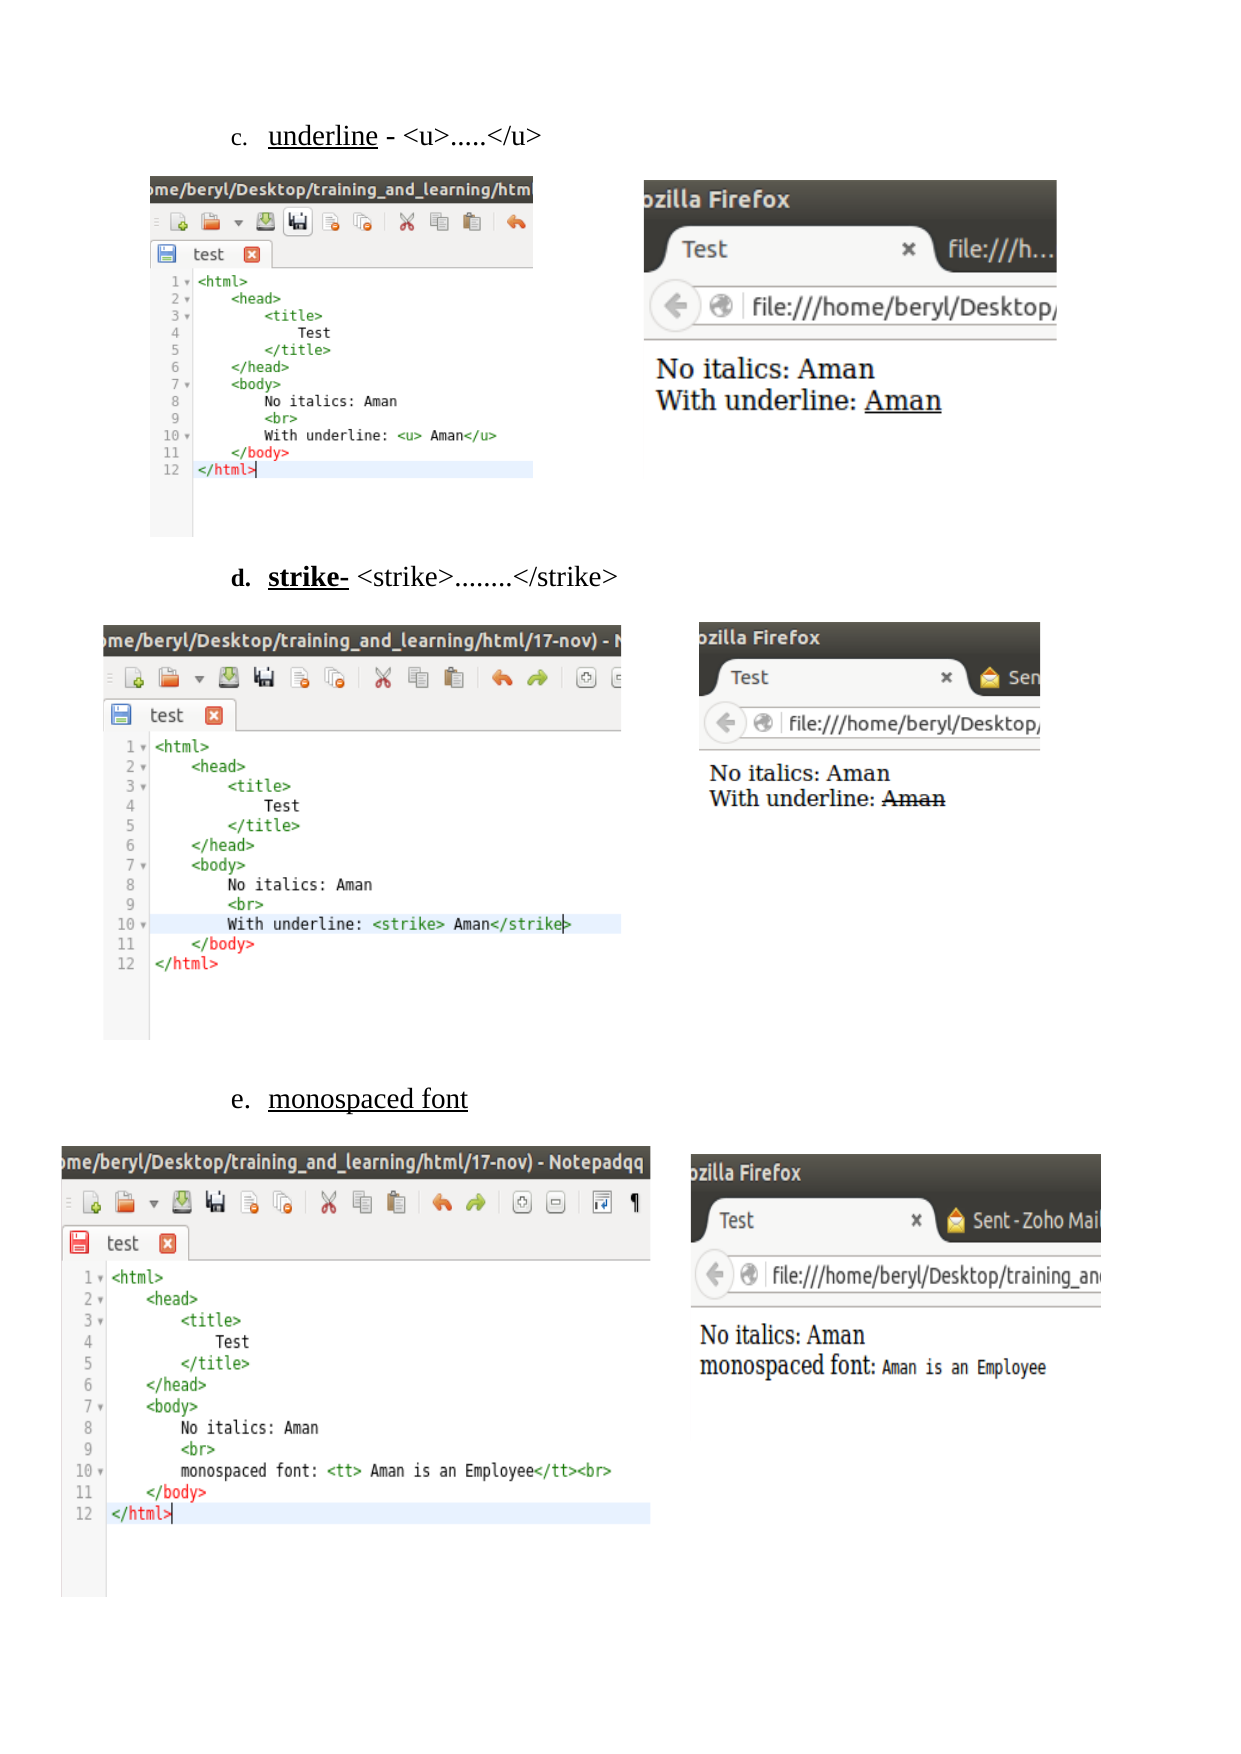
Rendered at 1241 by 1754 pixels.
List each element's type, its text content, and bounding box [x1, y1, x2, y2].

list strike- <strike>........</strike> [231, 559, 1122, 592]
list monospaced font [231, 1081, 1122, 1115]
list underline - <u>.....</u> [231, 118, 1122, 152]
